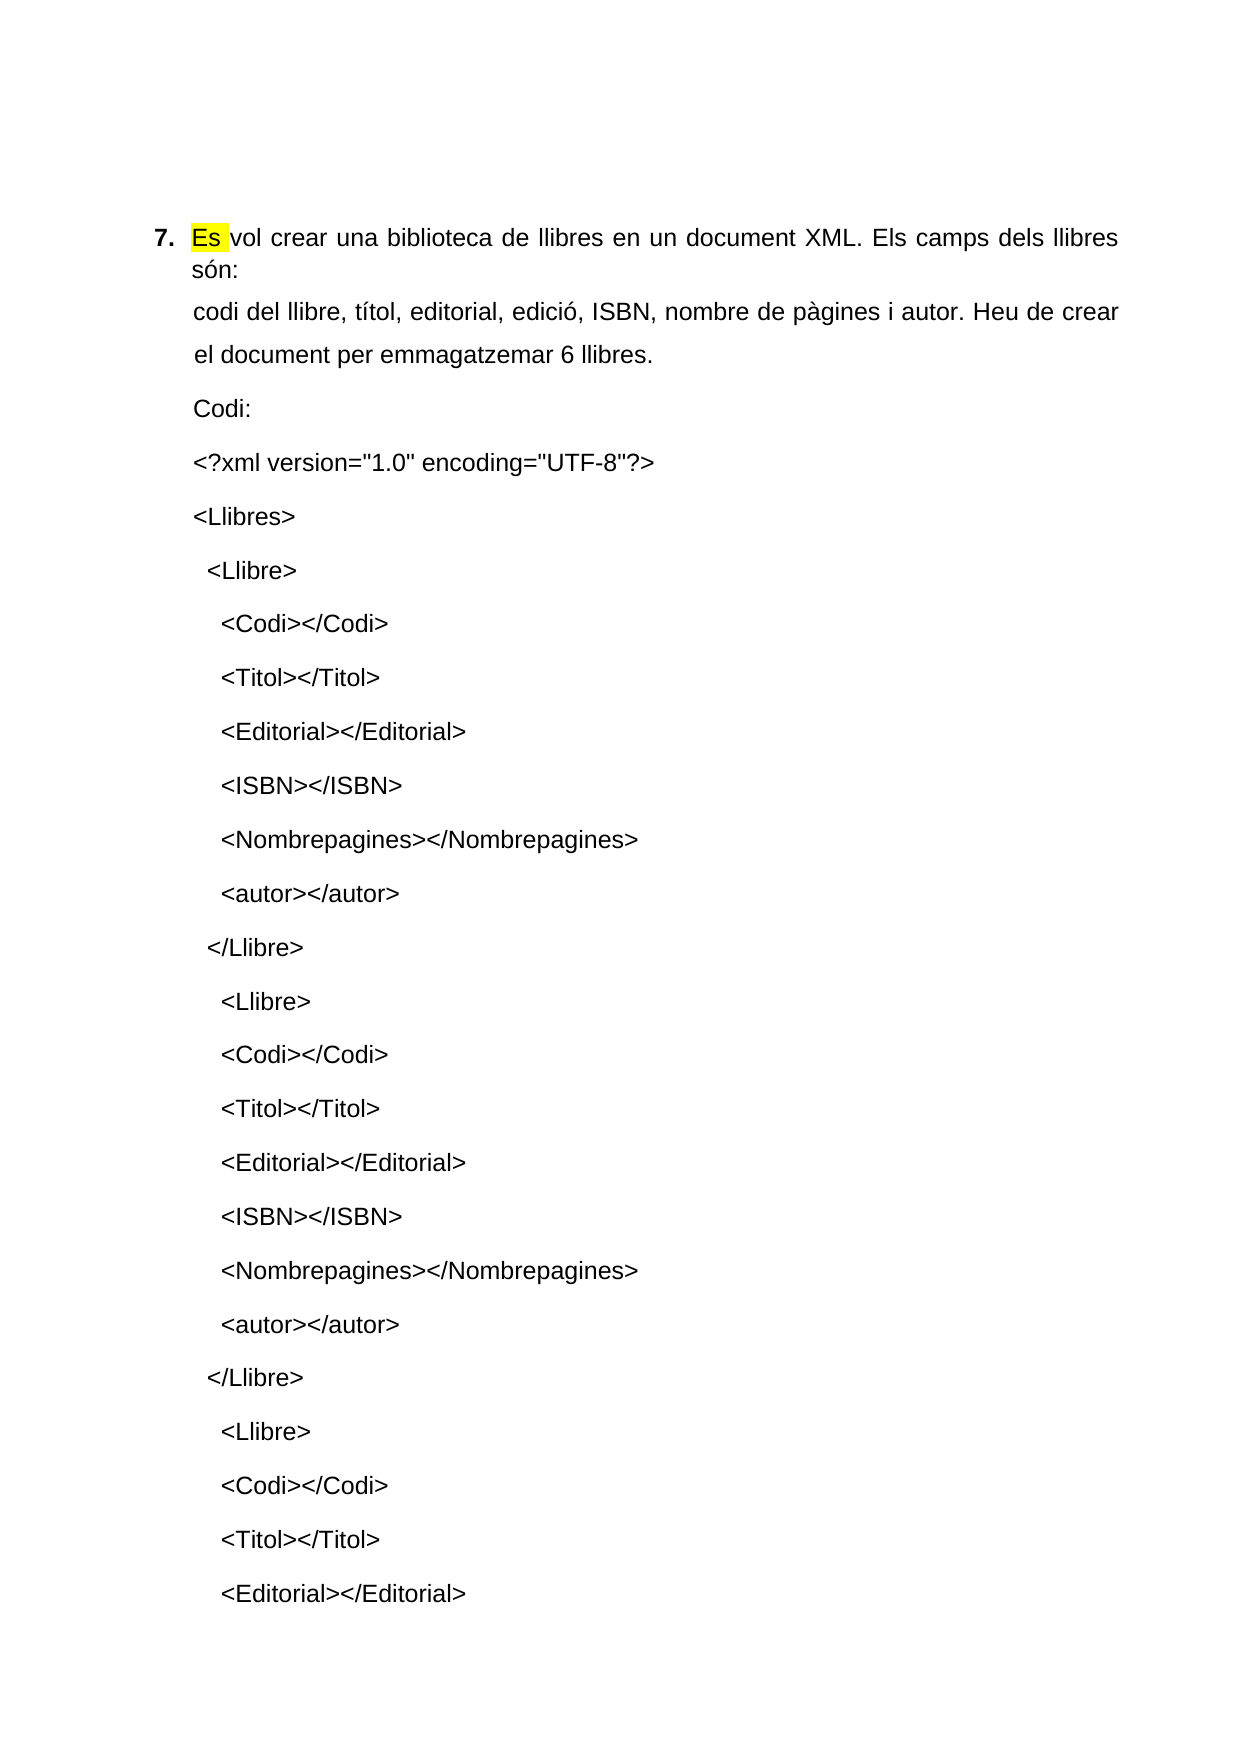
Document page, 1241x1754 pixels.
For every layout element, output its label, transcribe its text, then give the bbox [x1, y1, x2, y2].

text <ISBN></ISBN> [193, 771, 1121, 800]
text <Nombrepagines></Nombrepagines> [193, 825, 1121, 854]
text <ISBN></ISBN> [193, 1202, 1121, 1231]
text <Codi></Codi> [193, 609, 1121, 638]
text </Llibre> [193, 933, 1121, 961]
text <Editorial></Editorial> [193, 717, 1121, 746]
text <Titol></Titol> [193, 663, 1121, 692]
text <Titol></Titol> [193, 1094, 1121, 1123]
text <Llibre> [193, 1417, 1121, 1446]
text </Llibre> [193, 1363, 1121, 1392]
text <Nombrepagines></Nombrepagines> [193, 1256, 1121, 1284]
list Es vol crear una biblioteca de llibres en un document XML. Els camps dels llibres són: [154, 223, 1121, 283]
text <Codi></Codi> [193, 1040, 1121, 1069]
text <Llibres> [193, 502, 1121, 531]
text <Editorial></Editorial> [193, 1579, 1121, 1608]
text <?xml version="1.0" encoding="UTF-8"?> [193, 448, 1121, 477]
text <autor></autor> [193, 1309, 1121, 1338]
text <Codi></Codi> [193, 1471, 1121, 1500]
text Codi: [193, 394, 1121, 423]
text <Llibre> [193, 986, 1121, 1015]
text <Llibre> [193, 556, 1121, 584]
text <Editorial></Editorial> [193, 1148, 1121, 1177]
text <autor></autor> [193, 879, 1121, 907]
text codi del llibre, títol, editorial, edició, ISBN, nombre de pàgines i autor. Heu de crear el document per emmagatzemar 6 llibres. [193, 297, 1121, 369]
text <Titol></Titol> [193, 1525, 1121, 1554]
